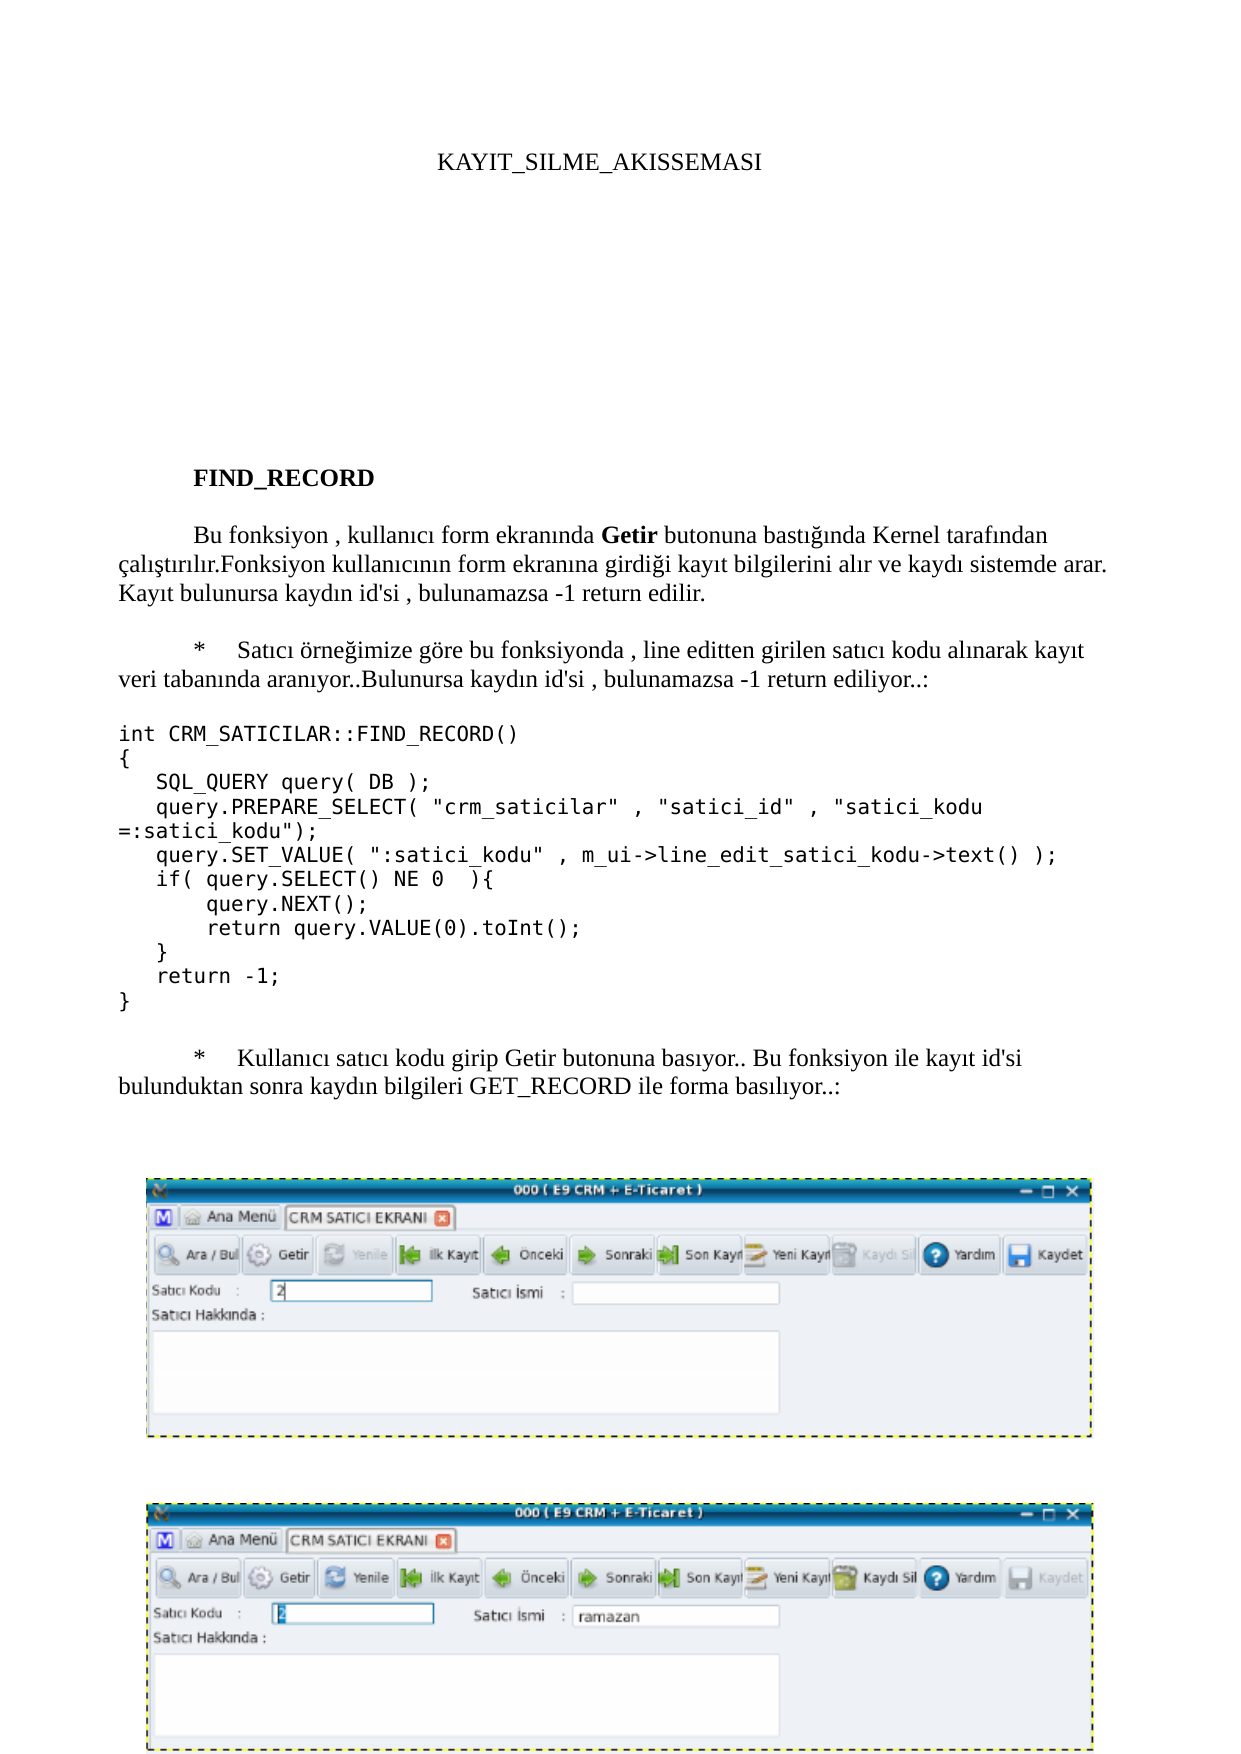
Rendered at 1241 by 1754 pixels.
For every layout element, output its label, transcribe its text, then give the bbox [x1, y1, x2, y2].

text Bu fonksiyon , kullanıcı form ekranında Getir butonuna bastığında Kernel tarafından çalıştırılır.Fonksiyon kullanıcının form ekranına girdiği kayıt bilgilerini alır ve kaydı sistemde arar. Kayıt bulunursa kaydın id'si , bulunamazsa -1 return edilir. [118, 521, 1122, 607]
text int CRM_SATICILAR::FIND_RECORD() [118, 722, 1122, 746]
text query.PREPARE_SELECT( "crm_saticilar" , "satici_id" , "satici_kodu =:satici_kodu"); [118, 795, 1122, 843]
text * Satıcı örneğimize göre bu fonksiyonda , line editten girilen satıcı kodu alınarak kayıt veri tabanında aranıyor..Bulunursa kaydın id'si , bulunamazsa -1 return ediliyor..: [118, 636, 1122, 693]
text return -1; [118, 964, 1122, 989]
text SQL_QUERY query( DB ); [118, 770, 1122, 795]
text { [118, 746, 1122, 770]
text * Kullanıcı satıcı kodu girip Getir butonuna basıyor.. Bu fonksiyon ile kayıt id'si bulunduktan sonra kaydın bilgileri GET_RECORD ile forma basılıyor..: [118, 1043, 1122, 1100]
text } [118, 989, 1122, 1013]
text FIND_RECORD [118, 463, 1122, 492]
text query.SET_VALUE( ":satici_kodu" , m_ui->line_edit_satici_kodu->text() ); [118, 843, 1122, 867]
picture [146, 1503, 1095, 1754]
picture [146, 1178, 1095, 1439]
text query.NEXT(); [118, 892, 1122, 916]
text if( query.SELECT() NE 0 ){ [118, 867, 1122, 892]
text return query.VALUE(0).toInt(); [118, 916, 1122, 940]
text KAYIT_SILME_AKISSEMASI [118, 147, 1122, 176]
text } [118, 940, 1122, 964]
